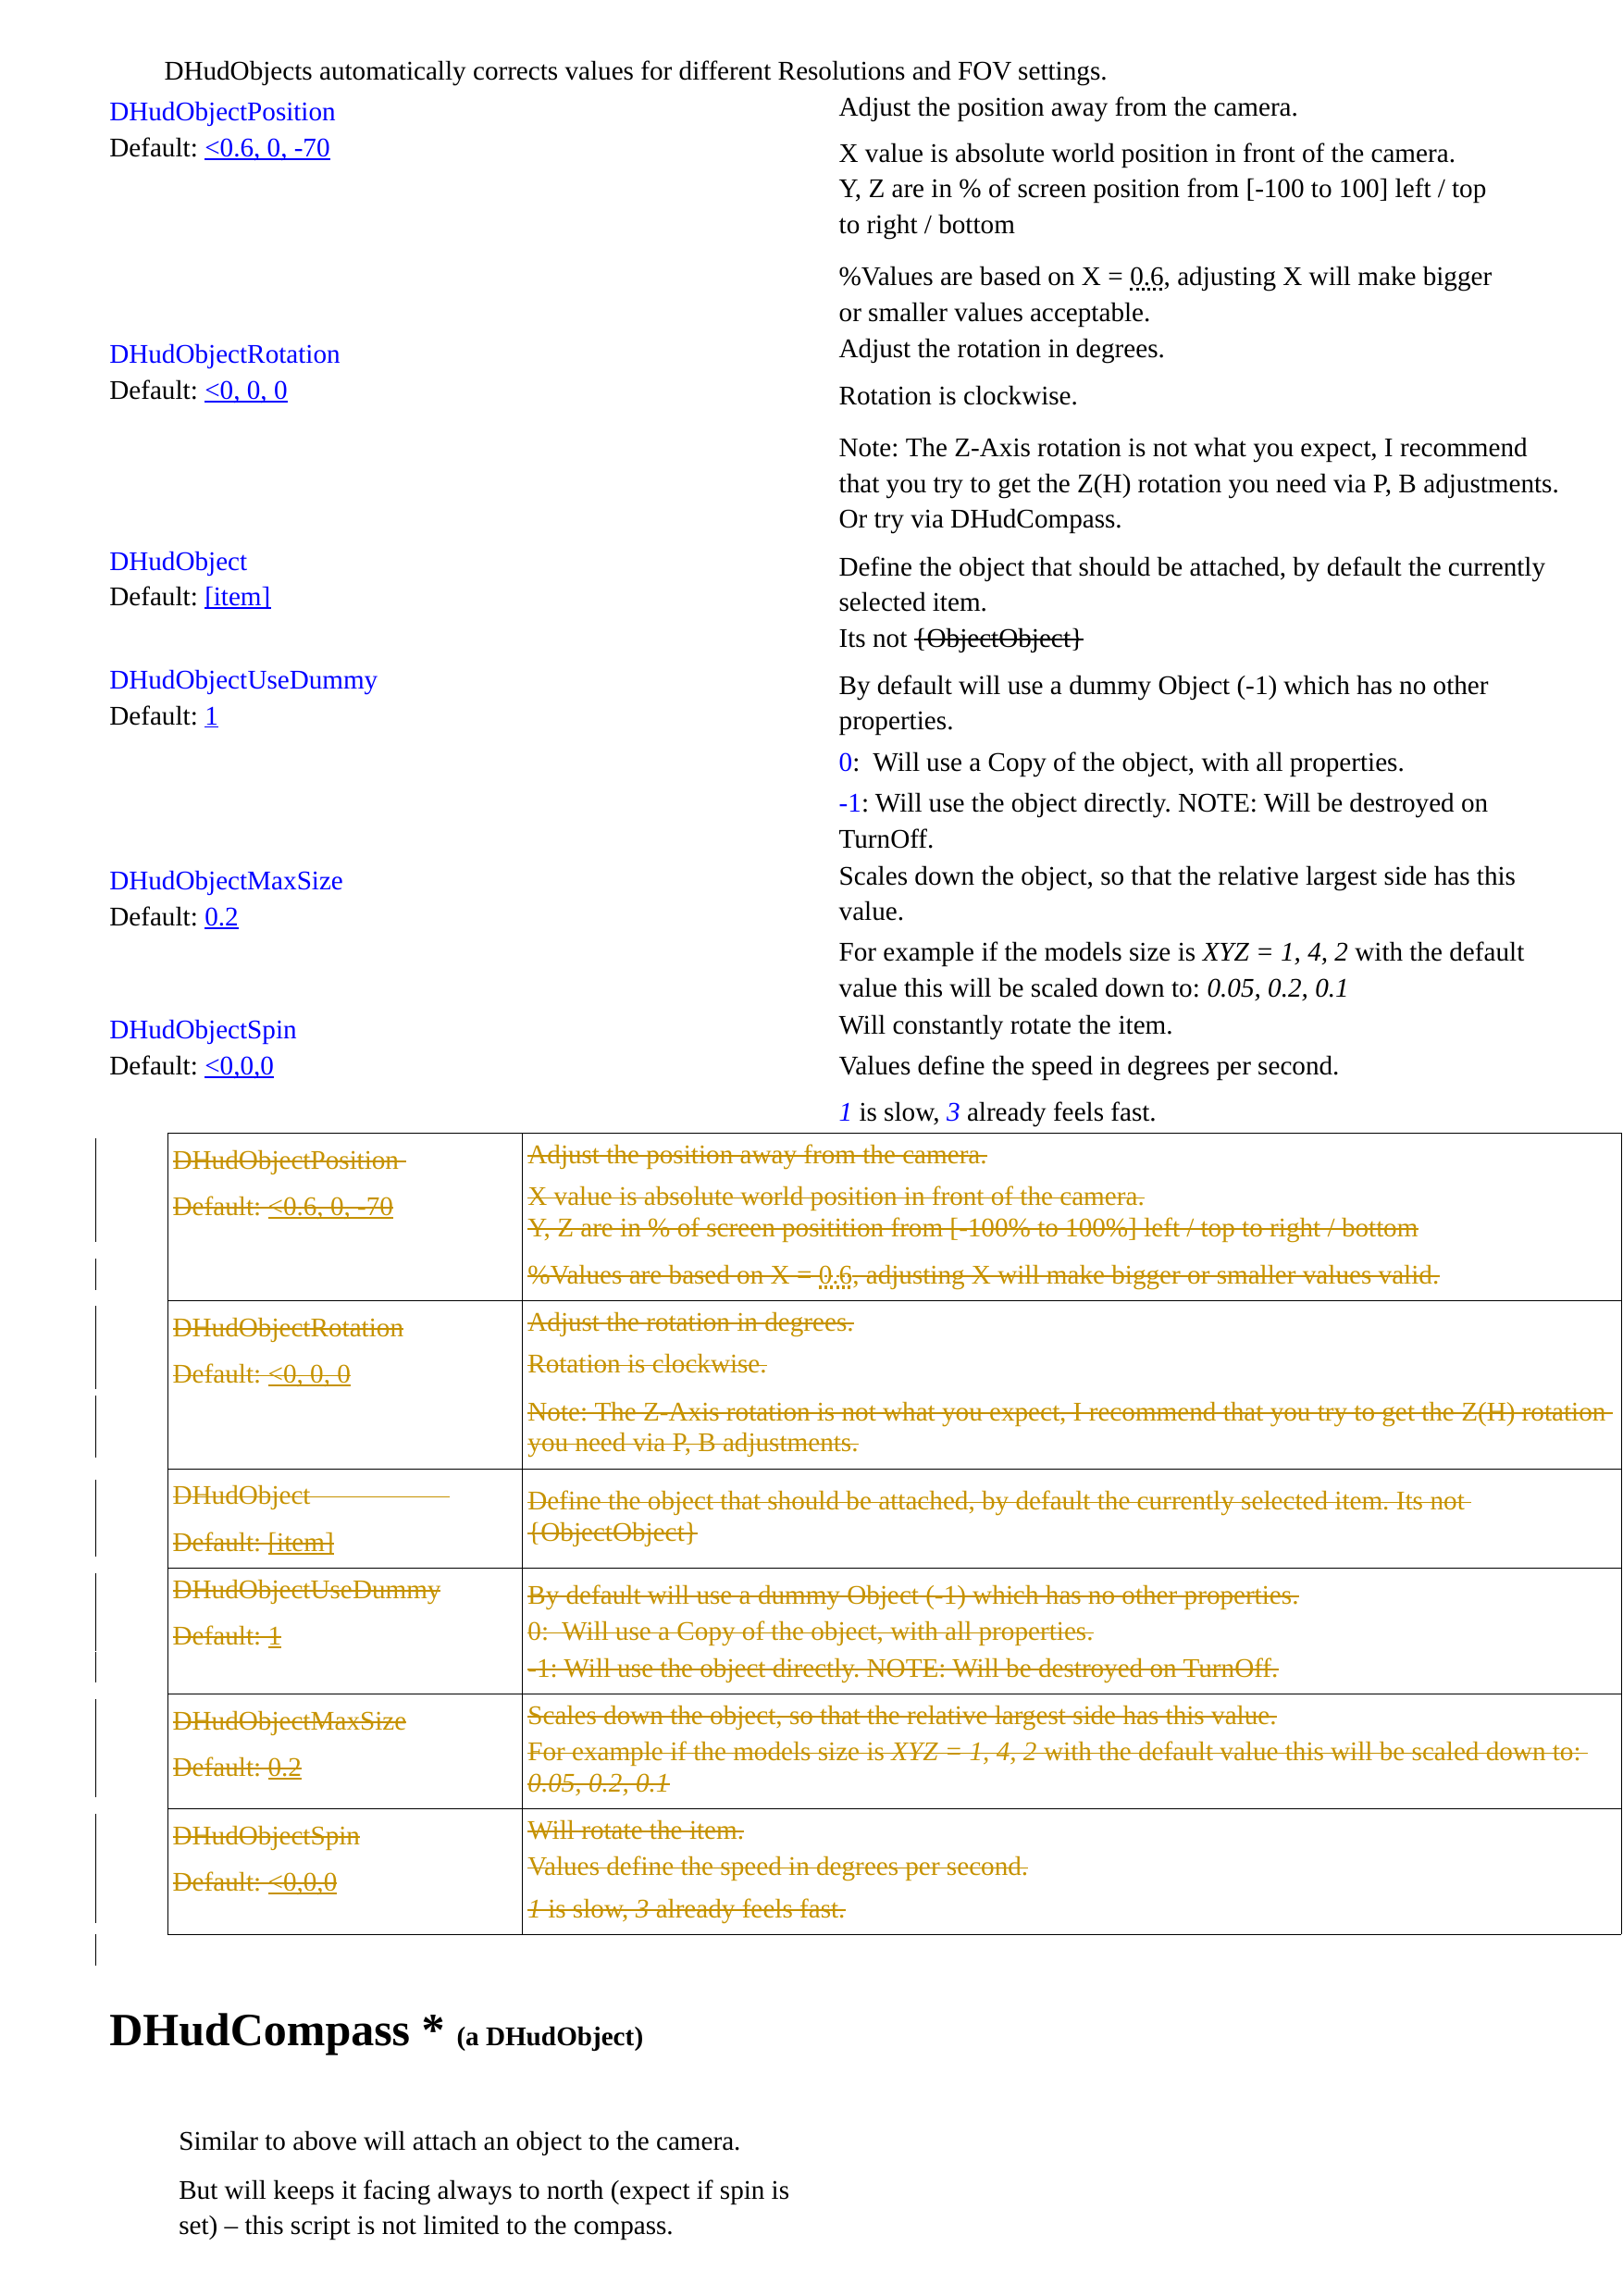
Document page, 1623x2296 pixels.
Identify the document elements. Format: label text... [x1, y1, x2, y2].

table_cell DHudObjectRotation Default: <0, 0, 0 [109, 333, 838, 540]
table_cell DHudObjectUseDummy Default: 1 [109, 664, 838, 860]
table_cell By default will use a dummy Object (-1) which has no other properties. 0: Will use a Copy of the object, with all properties. -1: Will use the object directly. NOTE: Will be destroyed on TurnOff. [838, 664, 1568, 860]
table_cell Scales down the object, so that the relative largest side has this value. For example if the models size is XYZ = 1, 4, 2 with the default value this will be scaled down to: 0.05, 0.2, 0.1 [838, 860, 1568, 1009]
table_cell Adjust the rotation in degrees. Rotation is clockwise. Note: The Z-Axis rotation is not what you expect, I recommend that you try to get the Z(H) rotation you need via P, B adjustments. Or try via DHudCompass. [838, 333, 1568, 540]
text But will keeps it facing always to north (expect if spin is set) – this script is not limited to the compass. [179, 2174, 1568, 2240]
table_cell Will constantly rotate the item. Values define the speed in degrees per second. 1 is slow, 3 already feels fast. [838, 1009, 1568, 1133]
table_header DHudObjectPosition Default: <0.6, 0, -70 [109, 91, 838, 332]
subtitle DHudCompass * (a DHudObject) [109, 2003, 1568, 2056]
text Similar to above will attach an object to the camera. [179, 2125, 1568, 2155]
table_header Adjust the position away from the camera. X value is absolute world position in front of the camera. Y, Z are in % of screen position from [-100 to 100] left / top to right / bottom %Values are based on X = 0.6, adjusting X will make bigger or smaller values acceptable. [838, 91, 1568, 332]
table_cell DHudObjectMaxSize Default: 0.2 [109, 860, 838, 1009]
text DHudObjects automatically corrects values for different Resolutions and FOV settings. [164, 55, 1557, 86]
table_cell DHudObject Default: [item] [109, 540, 838, 664]
table_cell Define the object that should be attached, by default the currently selected item. Its not {ObjectObject} [838, 540, 1568, 664]
table_cell DHudObjectSpin Default: <0,0,0 [109, 1009, 838, 1133]
